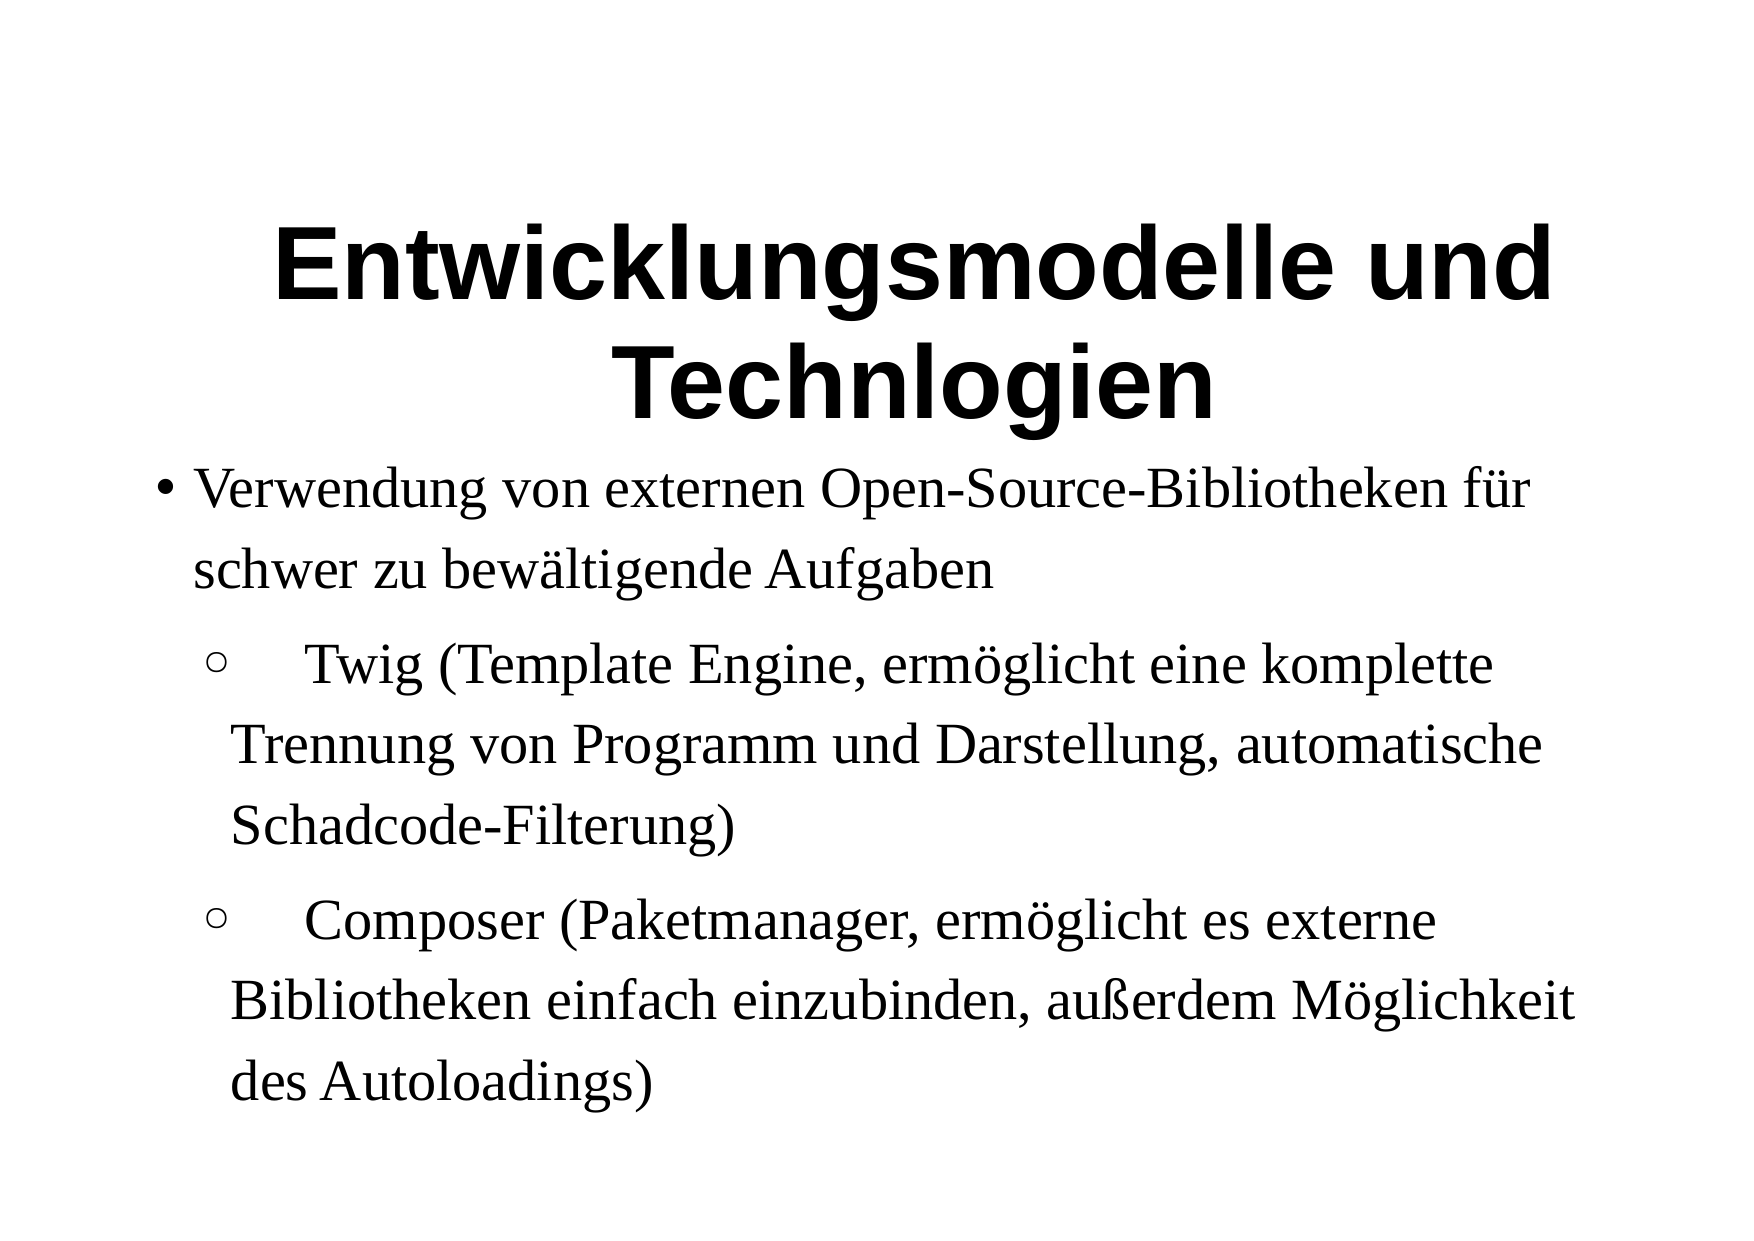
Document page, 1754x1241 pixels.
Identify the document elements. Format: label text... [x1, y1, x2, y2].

title Entwicklungsmodelle und Technlogien [156, 201, 1636, 441]
list Twig (Template Engine, ermöglicht eine komplette Trennung von Programm und Darstellung, automatische Schadcode-Filterung) [193, 629, 1636, 857]
list Composer (Paketmanager, ermöglicht es externe Bibliotheken einfach einzubinden, außerdem Möglichkeit des Autoloadings) [193, 885, 1636, 1113]
list Verwendung von externen Open-Source-Bibliotheken für schwer zu bewältigende Aufgaben [156, 453, 1636, 601]
